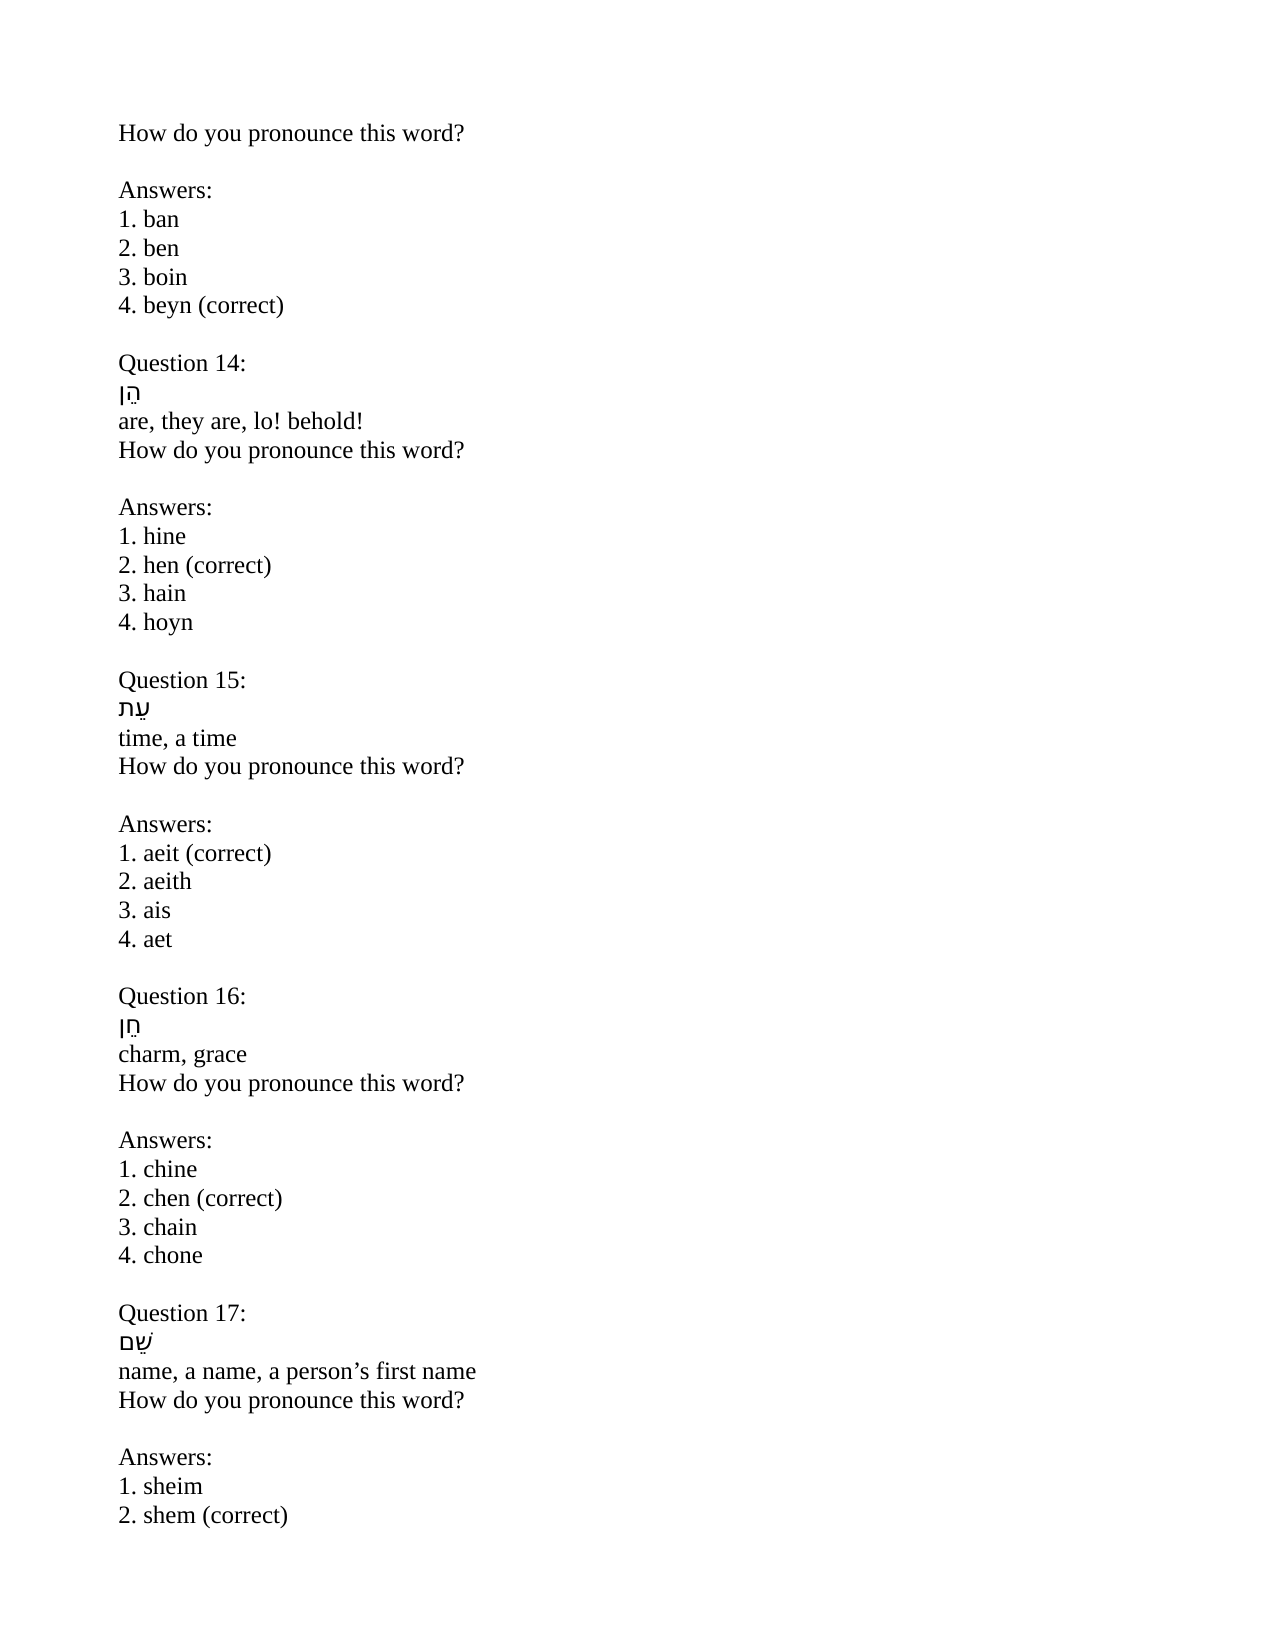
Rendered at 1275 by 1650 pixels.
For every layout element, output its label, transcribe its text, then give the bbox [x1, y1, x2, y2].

text 4. beyn (correct) [118, 291, 1157, 319]
text Question 16: [118, 981, 1157, 1010]
text 2. aeith [118, 866, 1157, 895]
text 3. boin [118, 262, 1157, 291]
text 1. hine [118, 521, 1157, 550]
text are, they are, lo! behold! [118, 406, 1157, 435]
text 4. hoyn [118, 607, 1157, 636]
text Answers: [118, 492, 1157, 521]
text 2. ben [118, 233, 1157, 262]
text How do you pronounce this word? [118, 1385, 1157, 1413]
text 3. hain [118, 578, 1157, 607]
text 3. chain [118, 1212, 1157, 1241]
text 1. sheim [118, 1471, 1157, 1500]
text charm, grace [118, 1039, 1157, 1068]
text How do you pronounce this word? [118, 118, 1157, 147]
text עֵת [118, 693, 1157, 723]
text How do you pronounce this word? [118, 1068, 1157, 1097]
text name, a name, a person’s first name [118, 1356, 1157, 1385]
text 4. aet [118, 924, 1157, 953]
text Answers: [118, 809, 1157, 838]
text 1. ban [118, 204, 1157, 233]
text 1. aeit (correct) [118, 838, 1157, 866]
text 1. chine [118, 1154, 1157, 1183]
text 3. ais [118, 895, 1157, 924]
text Question 17: [118, 1298, 1157, 1327]
text Answers: [118, 1442, 1157, 1471]
text Answers: [118, 1126, 1157, 1154]
text Answers: [118, 176, 1157, 204]
text 2. shem (correct) [118, 1500, 1157, 1528]
text How do you pronounce this word? [118, 751, 1157, 780]
text How do you pronounce this word? [118, 435, 1157, 463]
text 4. chone [118, 1241, 1157, 1269]
text הֵן [118, 377, 1157, 406]
text 2. chen (correct) [118, 1183, 1157, 1212]
text 2. hen (correct) [118, 550, 1157, 578]
text שֵׁם [118, 1327, 1157, 1356]
text Question 15: [118, 665, 1157, 693]
text time, a time [118, 723, 1157, 751]
text Question 14: [118, 348, 1157, 377]
text חֵן [118, 1010, 1157, 1039]
